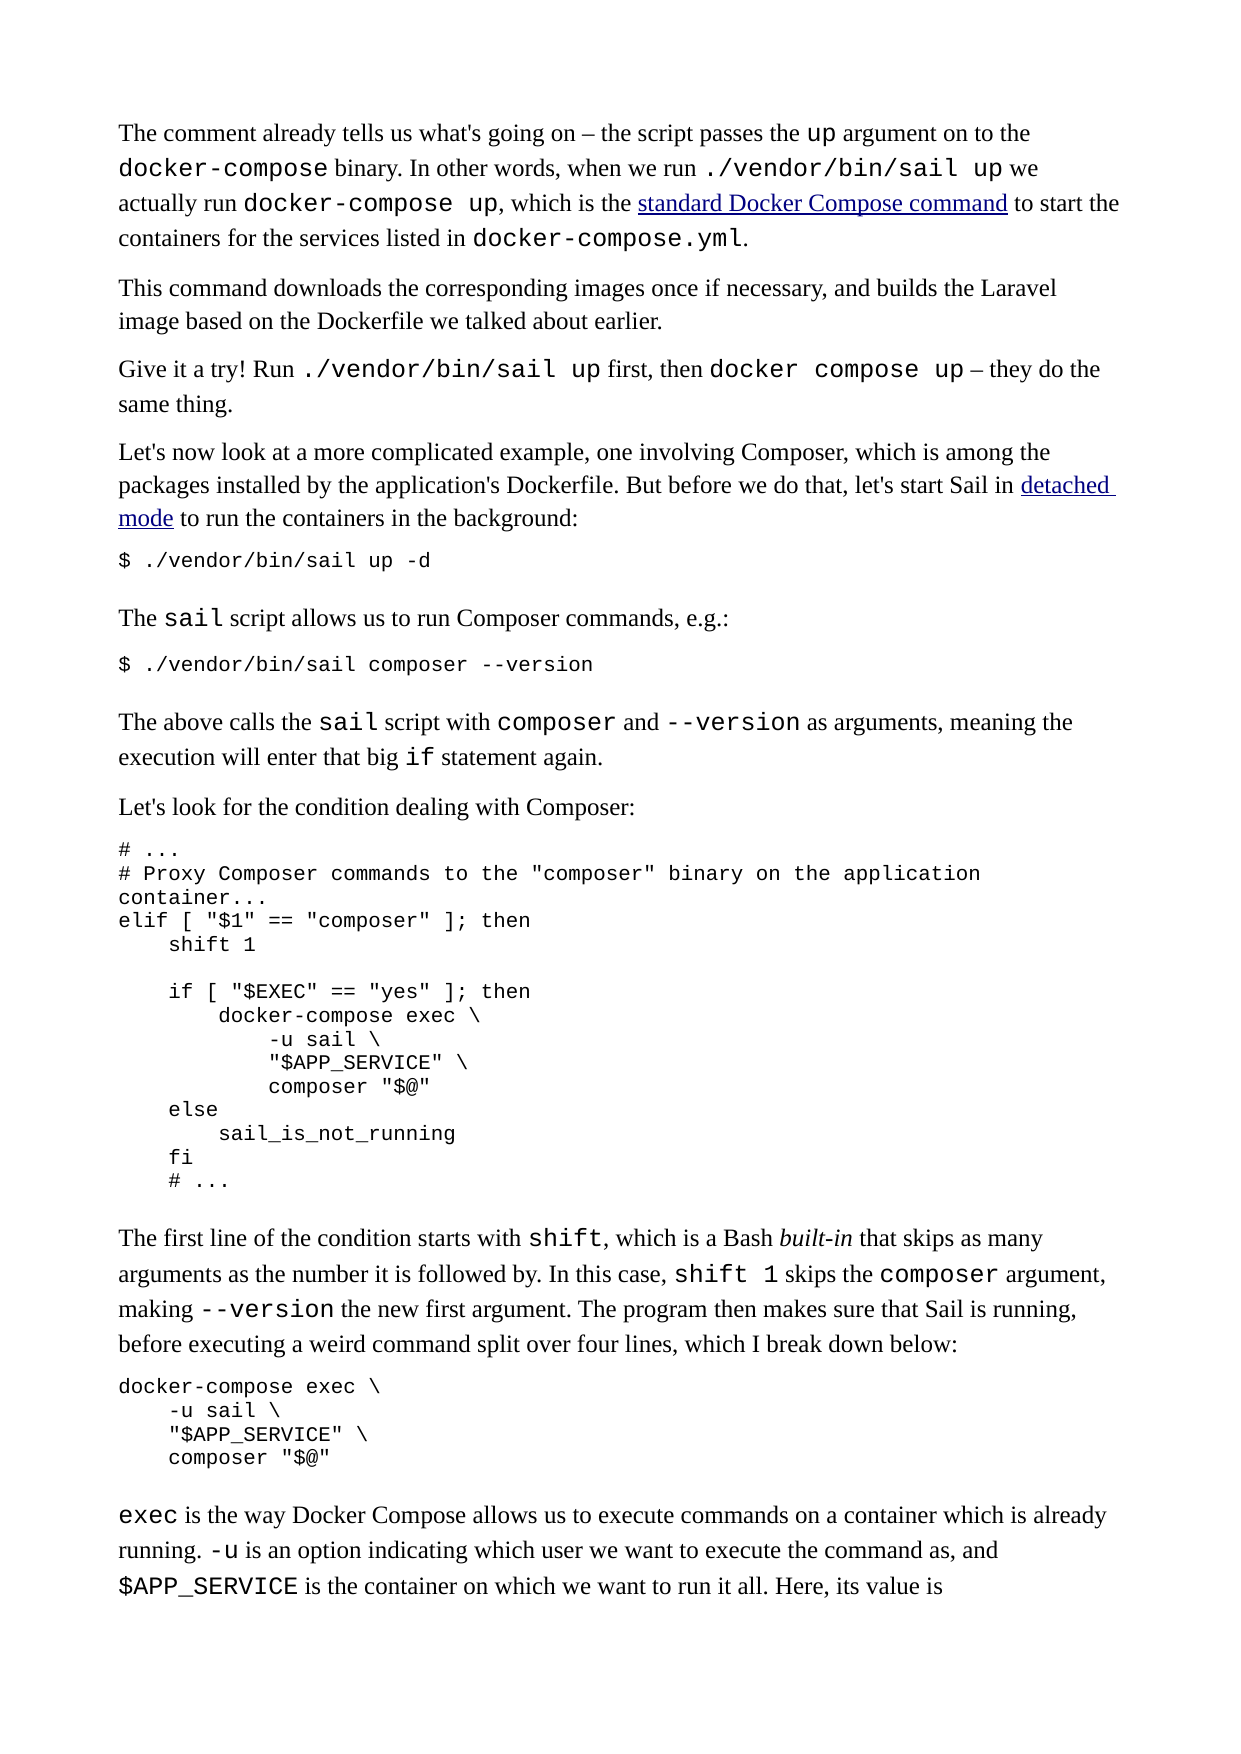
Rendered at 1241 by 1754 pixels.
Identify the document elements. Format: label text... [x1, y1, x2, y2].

text $ ./vendor/bin/sail up -d [118, 550, 1122, 574]
text The above calls the sail script with composer and --version as arguments, meaning the execution will enter that big if statement again. [118, 707, 1122, 773]
text # ... [118, 1170, 1122, 1194]
text exec is the way Docker Compose allows us to execute commands on a container which is already running. -u is an option indicating which user we want to execute the command as, and $APP_SERVICE is the container on which we want to run it all. Here, its value is [118, 1501, 1122, 1602]
text composer "$@" [118, 1076, 1122, 1099]
text composer "$@" [118, 1447, 1122, 1471]
text else [118, 1099, 1122, 1123]
text if [ "$EXEC" == "yes" ]; then [118, 981, 1122, 1005]
text -u sail \ [118, 1028, 1122, 1052]
text Let's now look at a more complicated example, one involving Composer, which is among the packages installed by the application's Dockerfile. But before we do that, let's start Sail in detached mode to run the containers in the background: [118, 437, 1122, 532]
text docker-compose exec \ [118, 1376, 1122, 1400]
text $ ./vendor/bin/sail composer --version [118, 653, 1122, 677]
text shift 1 [118, 934, 1122, 958]
text This command downloads the corresponding images once if necessary, and builds the Laravel image based on the Dockerfile we talked about earlier. [118, 273, 1122, 335]
text Give it a try! Run ./vendor/bin/sail up first, then docker compose up – they do the same thing. [118, 354, 1122, 418]
text sail_is_not_running [118, 1123, 1122, 1147]
text # Proxy Composer commands to the "composer" binary on the application container... [118, 863, 1122, 910]
text The sail script allows us to run Composer commands, e.g.: [118, 603, 1122, 634]
text docker-compose exec \ [118, 1005, 1122, 1028]
text # ... [118, 839, 1122, 863]
text The first line of the condition starts with shift, which is a Bash built-in that skips as many arguments as the number it is followed by. In this case, shift 1 skips the composer argument, making --version the new first argument. The program then makes sure that Sail is running, before executing a weird command split over four lines, which I break down below: [118, 1223, 1122, 1358]
text Let's look for the condition dealing with Composer: [118, 792, 1122, 821]
text -u sail \ [118, 1400, 1122, 1424]
text elif [ "$1" == "composer" ]; then [118, 910, 1122, 934]
text fi [118, 1147, 1122, 1170]
text The comment already tells us what's going on – the script passes the up argument on to the docker-compose binary. In other words, when we run ./vendor/bin/sail up we actually run docker-compose up, which is the standard Docker Compose command to start the containers for the services listed in docker-compose.yml. [118, 118, 1122, 254]
text "$APP_SERVICE" \ [118, 1424, 1122, 1447]
text "$APP_SERVICE" \ [118, 1052, 1122, 1076]
